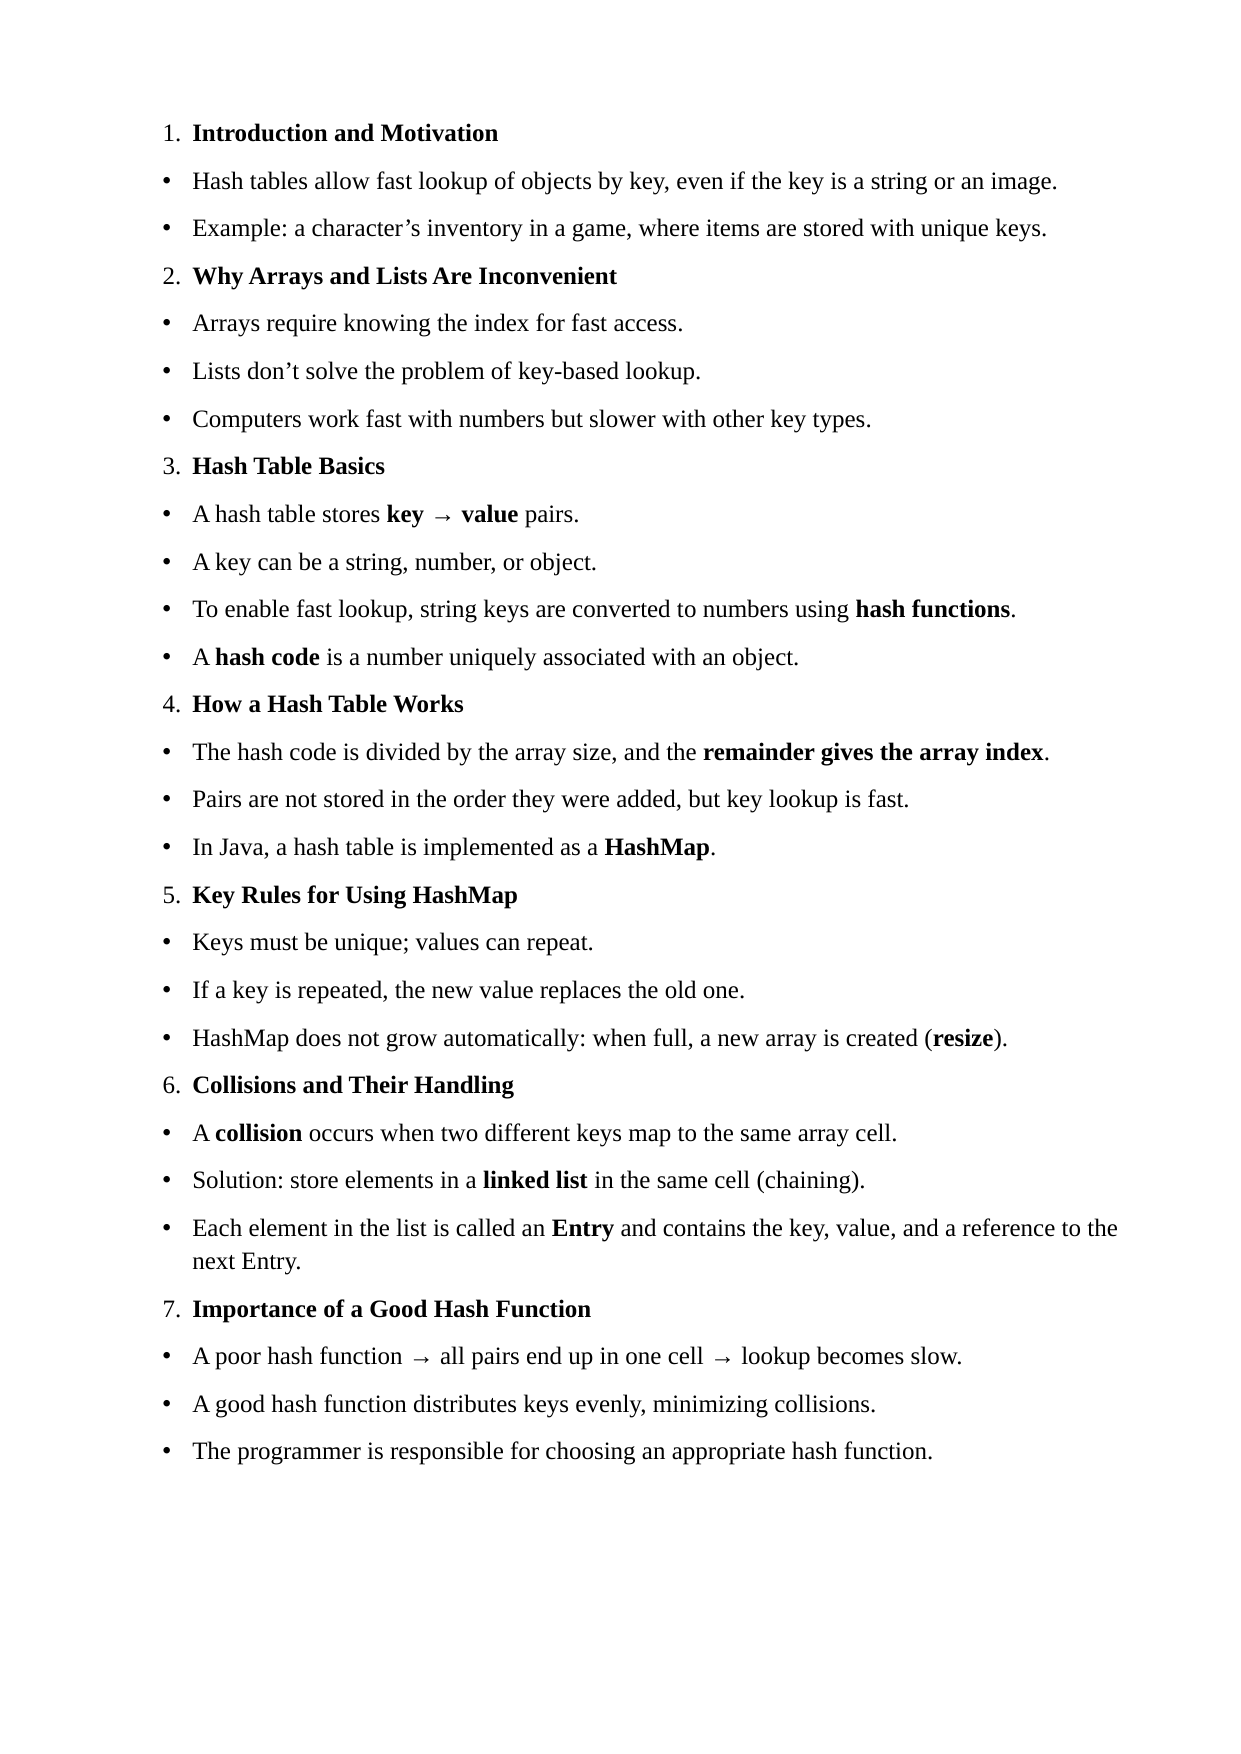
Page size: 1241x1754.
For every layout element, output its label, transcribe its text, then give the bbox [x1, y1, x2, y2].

list Keys must be unique; values can repeat. [162, 927, 1122, 956]
list Hash tables allow fast lookup of objects by key, even if the key is a string or an image. [162, 166, 1122, 194]
list Importance of a Good Hash Function [162, 1294, 1122, 1322]
list The programmer is responsible for choosing an appropriate hash function. [162, 1436, 1122, 1465]
list A good hash function distributes keys evenly, minimizing collisions. [162, 1389, 1122, 1418]
list A hash table stores key → value pairs. [162, 499, 1122, 528]
list How a Hash Table Works [162, 689, 1122, 718]
list The hash code is divided by the array size, and the remainder gives the array index. [162, 737, 1122, 766]
list A hash code is a number uniquely associated with an object. [162, 642, 1122, 671]
list Solution: store elements in a linked list in the same cell (chaining). [162, 1165, 1122, 1194]
list Introduction and Motivation [162, 118, 1122, 147]
list Computers work fast with numbers but slower with other key types. [162, 404, 1122, 432]
list Hash Table Basics [162, 451, 1122, 480]
list In Java, a hash table is implemented as a HashMap. [162, 832, 1122, 861]
list Lists don’t solve the problem of key-based lookup. [162, 356, 1122, 385]
list Key Rules for Using HashMap [162, 880, 1122, 908]
list A key can be a string, number, or object. [162, 547, 1122, 575]
list Pairs are not stored in the order they were added, but key lookup is fast. [162, 784, 1122, 813]
list Arrays require knowing the index for fast access. [162, 308, 1122, 337]
list Each element in the list is called an Entry and contains the key, value, and a reference to the next Entry. [162, 1213, 1122, 1275]
list To enable fast lookup, string keys are converted to numbers using hash functions. [162, 594, 1122, 623]
list Collisions and Their Handling [162, 1070, 1122, 1099]
list Why Arrays and Lists Are Inconvenient [162, 261, 1122, 290]
list If a key is repeated, the new value replaces the old one. [162, 975, 1122, 1004]
list A collision occurs when two different keys map to the same array cell. [162, 1118, 1122, 1147]
list A poor hash function → all pairs end up in one cell → lookup becomes slow. [162, 1341, 1122, 1370]
list Example: a character’s inventory in a game, where items are stored with unique keys. [162, 213, 1122, 242]
list HashMap does not grow automatically: when full, a new array is created (resize). [162, 1023, 1122, 1051]
